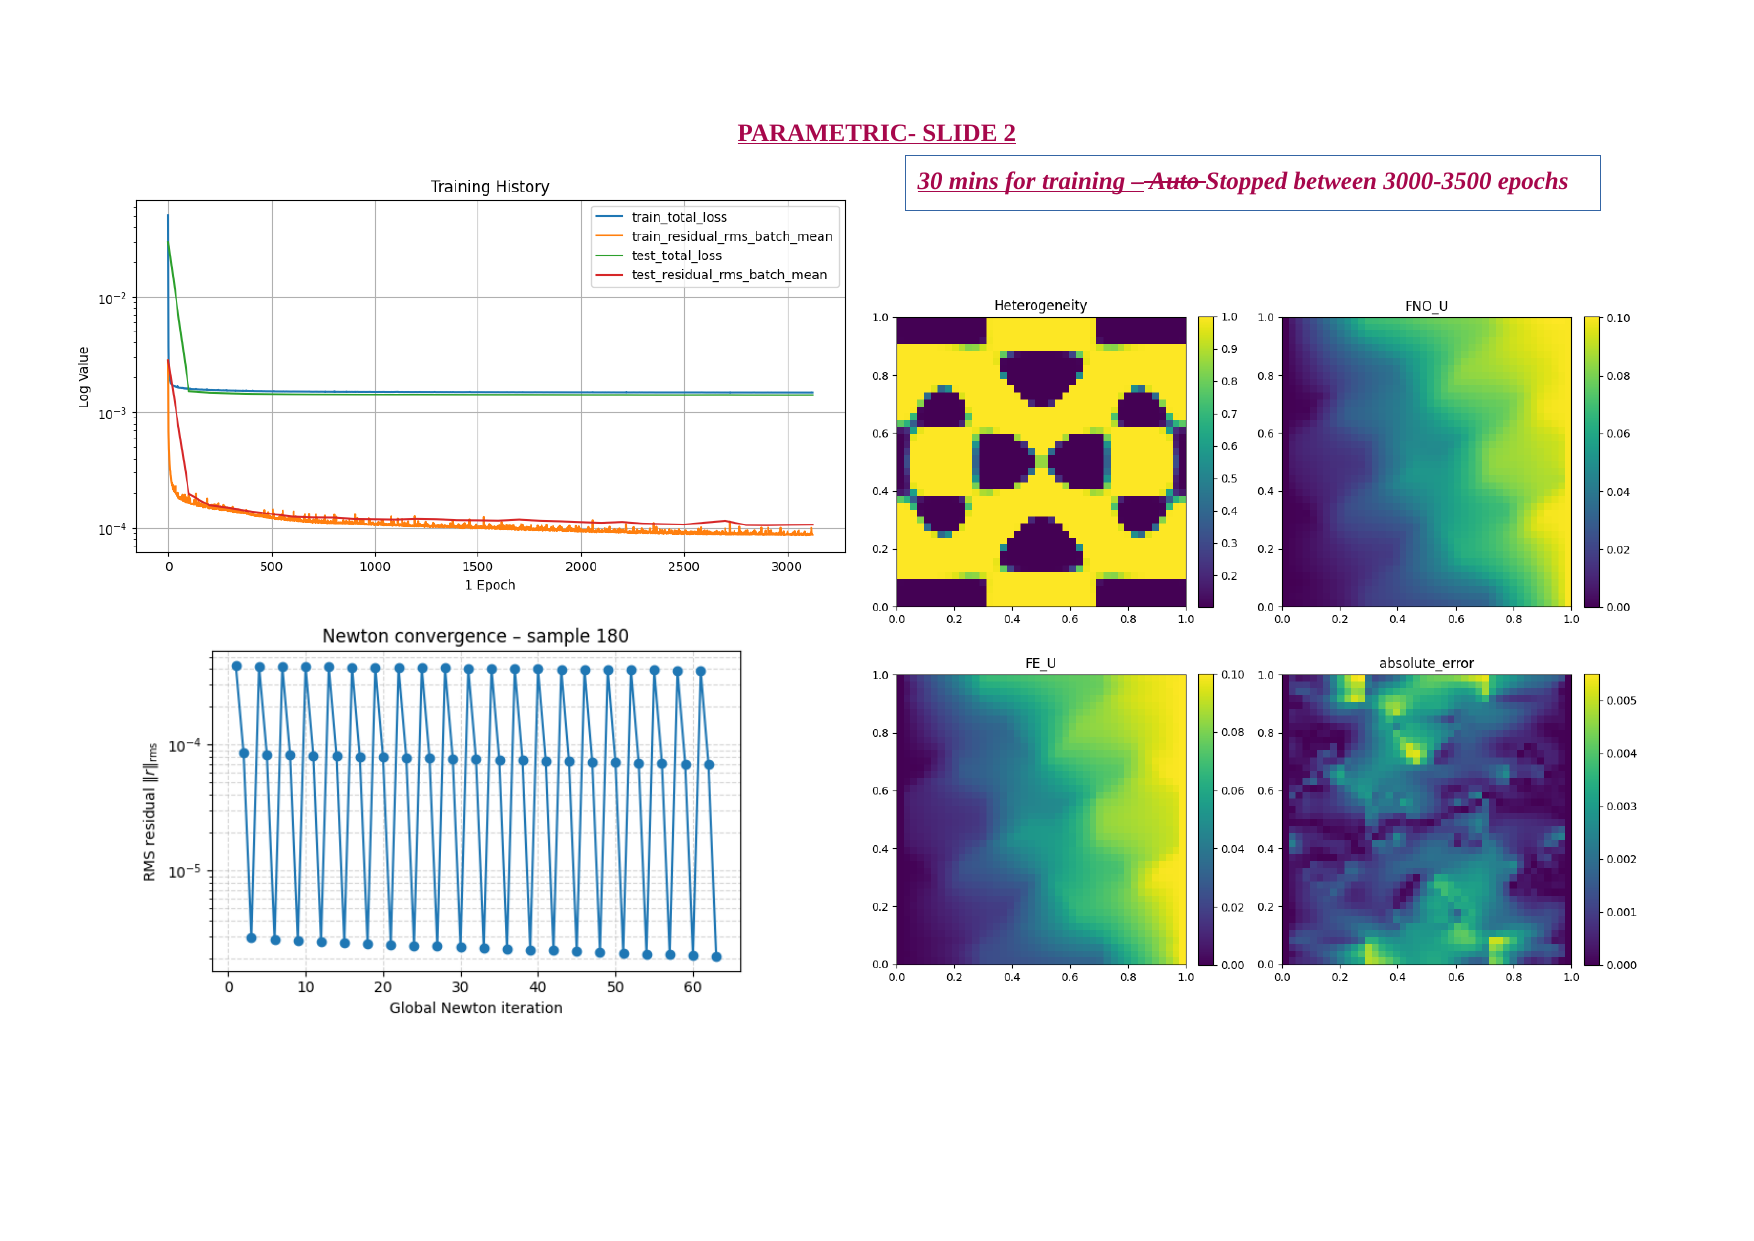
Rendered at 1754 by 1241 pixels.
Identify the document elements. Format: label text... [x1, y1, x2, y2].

text [118, 166, 905, 194]
picture [859, 238, 1649, 1028]
text 30 mins for training – Auto Stopped between 3000-3500 epochs [906, 166, 1600, 194]
text PARAMETRIC- SLIDE 2 [118, 118, 1635, 147]
picture [126, 612, 755, 1032]
picture [70, 170, 853, 600]
